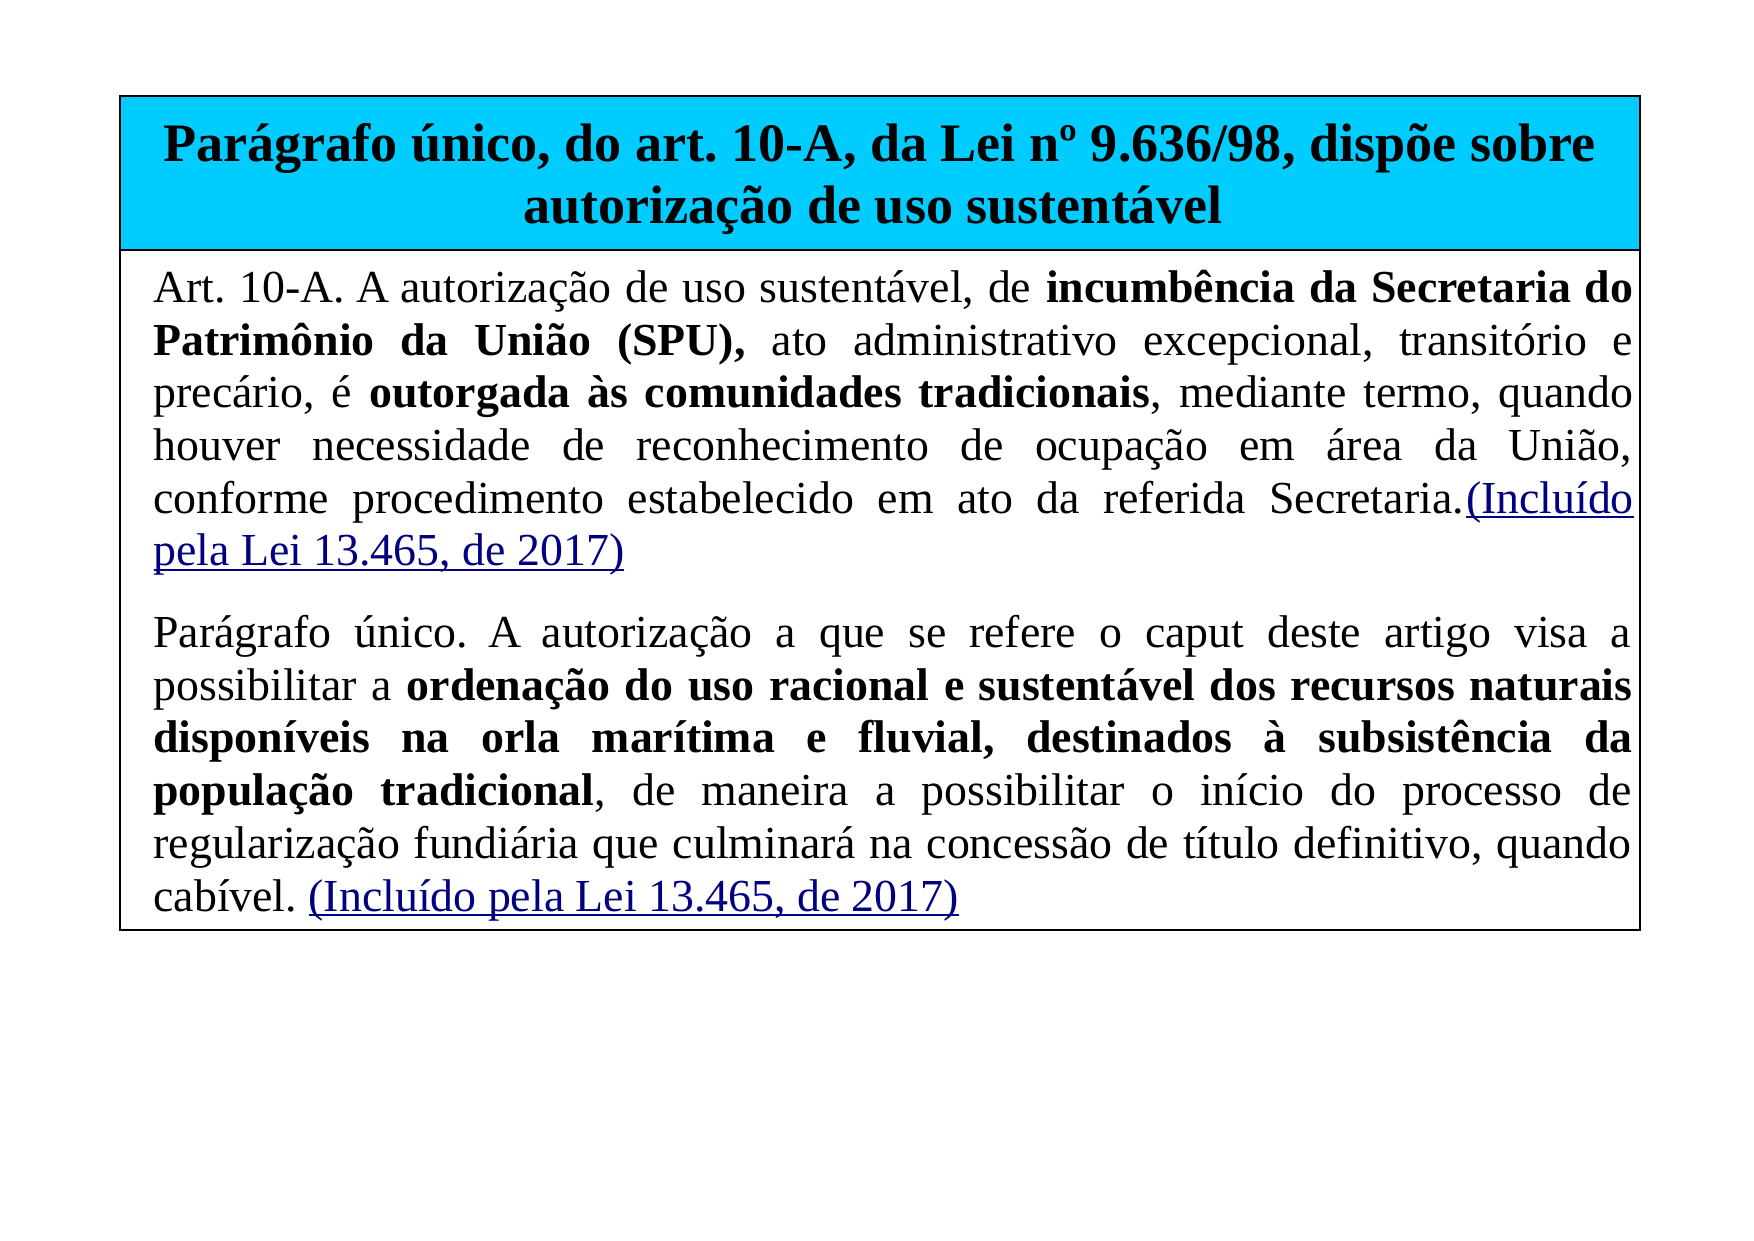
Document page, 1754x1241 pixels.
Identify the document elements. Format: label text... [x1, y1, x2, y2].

table_header Parágrafo único, do art. 10-A, da Lei nº 9.636/98, dispõe sobre autorização de uso sustentável [121, 97, 1639, 249]
table_cell Art. 10-A. A autorização de uso sustentável, de incumbência da Secretaria do Patrimônio da União (SPU), ato administrativo excepcional, transitório e precário, é outorgada às comunidades tradicionais, mediante termo, quando houver necessidade de reconhecimento de ocupação em área da União, conforme procedimento estabelecido em ato da referida Secretaria.(Incluído pela Lei 13.465, de 2017) Parágrafo único. A autorização a que se refere o caput deste artigo visa a possibilitar a ordenação do uso racional e sustentável dos recursos naturais disponíveis na orla marítima e fluvial, destinados à subsistência da população tradicional, de maneira a possibilitar o início do processo de regularização fundiária que culminará na concessão de título definitivo, quando cabível. (Incluído pela Lei 13.465, de 2017) [121, 251, 1639, 929]
